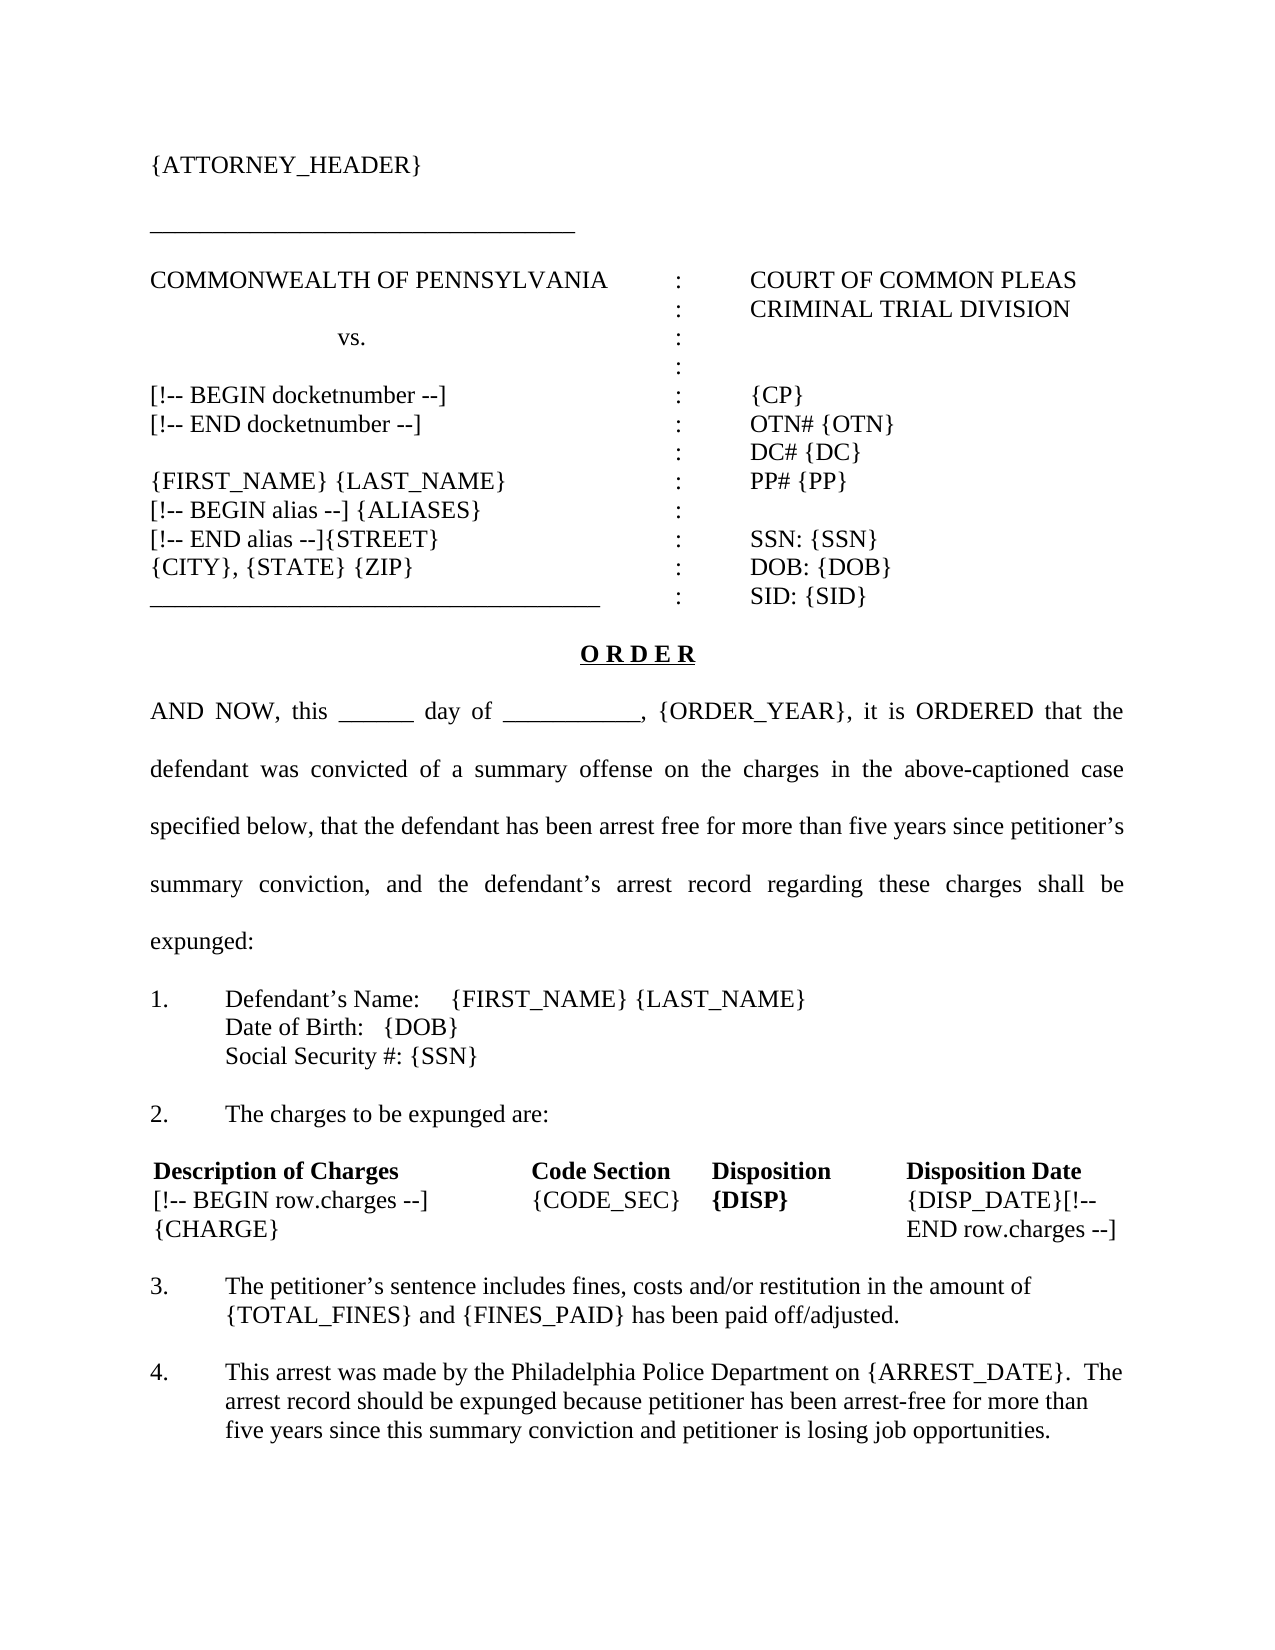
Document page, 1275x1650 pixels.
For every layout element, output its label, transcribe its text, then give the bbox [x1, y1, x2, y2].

table_header Disposition [709, 1156, 903, 1185]
list The charges to be expunged are: [150, 1099, 1125, 1127]
text Date of Birth: {DOB} [150, 1012, 1125, 1041]
text [!-- END alias --]{STREET} : SSN: {SSN} [150, 524, 1125, 552]
text {ATTORNEY_HEADER} [150, 150, 1125, 179]
text : CRIMINAL TRIAL DIVISION [150, 294, 1125, 322]
list This arrest was made by the Philadelphia Police Department on {ARREST_DATE}. The arrest record should be expunged because petitioner has been arrest-free for more than five years since this summary conviction and petitioner is losing job opportunities. [150, 1357, 1125, 1444]
text [!-- END docketnumber --] : OTN# {OTN} [150, 409, 1125, 437]
text {CITY}, {STATE} {ZIP} : DOB: {DOB} [150, 552, 1125, 581]
text [!-- BEGIN docketnumber --] : {CP} [150, 380, 1125, 409]
text : [150, 351, 1125, 380]
table_cell {CODE_SEC} [528, 1185, 708, 1242]
text O R D E R [150, 639, 1125, 667]
table_cell [!-- BEGIN row.charges --]{CHARGE} [150, 1185, 528, 1242]
text AND NOW, this ______ day of ___________, {ORDER_YEAR}, it is ORDERED that the defendant was convicted of a summary offense on the charges in the above-captioned case specified below, that the defendant has been arrest free for more than five years since petitioner’s summary conviction, and the defendant’s arrest record regarding these charges shall be expunged: [150, 696, 1125, 955]
text [!-- BEGIN alias --] {ALIASES} : [150, 495, 1125, 524]
table_cell {DISP} [709, 1185, 903, 1242]
text Social Security #: {SSN} [150, 1041, 1125, 1070]
table_header Description of Charges [150, 1156, 528, 1185]
text vs. : [150, 322, 1125, 351]
text 1. Defendant’s Name: {FIRST_NAME} {LAST_NAME} [150, 984, 1125, 1012]
text __________________________________ [150, 207, 1125, 236]
table_header Code Section [528, 1156, 708, 1185]
table_cell {DISP_DATE}[!-- END row.charges --] [903, 1185, 1149, 1242]
text : DC# {DC} [150, 437, 1125, 466]
text ____________________________________ : SID: {SID} [150, 581, 1125, 610]
text COMMONWEALTH OF PENNSYLVANIA : COURT OF COMMON PLEAS [150, 265, 1125, 294]
text {FIRST_NAME} {LAST_NAME} : PP# {PP} [150, 466, 1125, 495]
list The petitioner’s sentence includes fines, costs and/or restitution in the amount of {TOTAL_FINES} and {FINES_PAID} has been paid off/adjusted. [150, 1271, 1125, 1329]
table_header Disposition Date [903, 1156, 1149, 1185]
